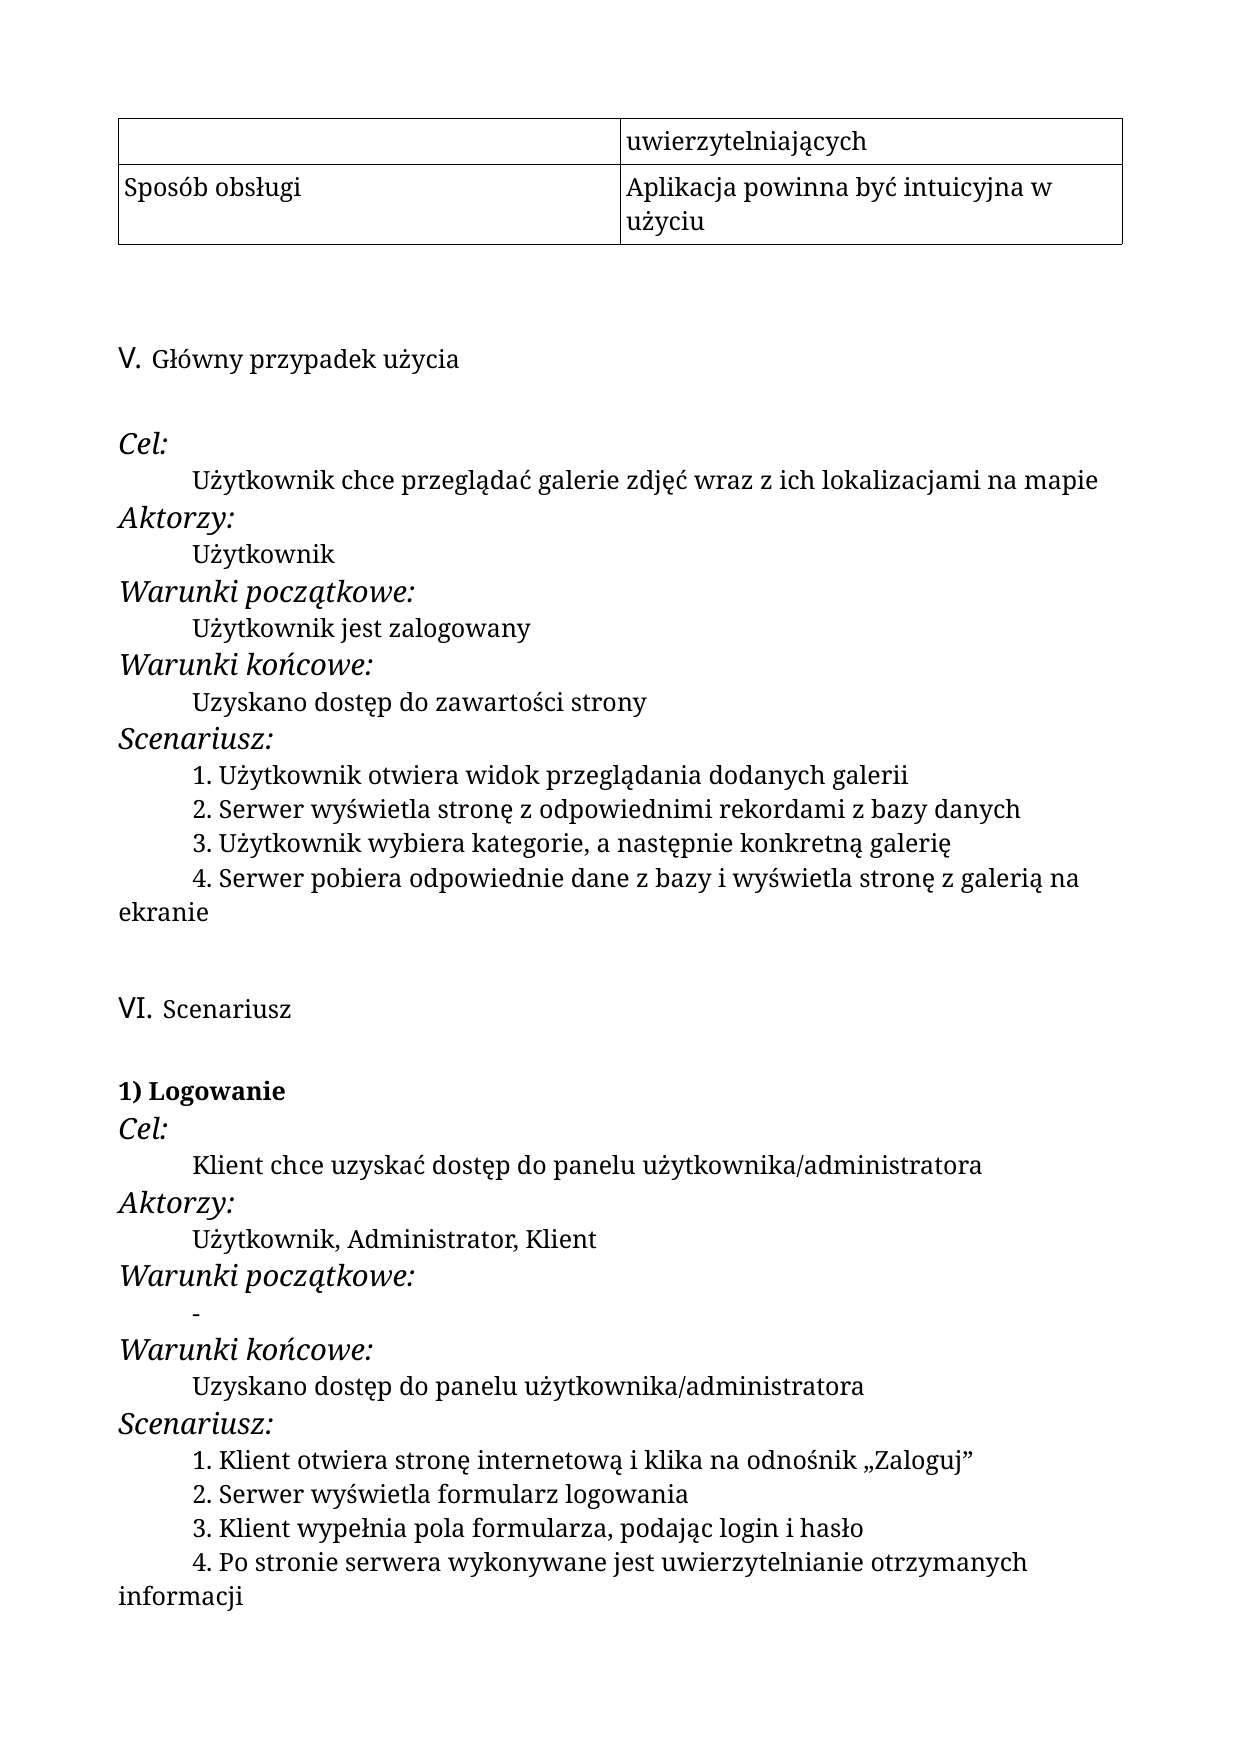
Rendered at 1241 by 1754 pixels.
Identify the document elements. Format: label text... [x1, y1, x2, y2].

text Klient chce uzyskać dostęp do panelu użytkownika/administratora [118, 1148, 1122, 1182]
text 1. Użytkownik otwiera widok przeglądania dodanych galerii [118, 758, 1122, 792]
text 1) Logowanie [118, 1074, 1122, 1108]
text 4. Serwer pobiera odpowiednie dane z bazy i wyświetla stronę z galerią na ekranie [118, 860, 1122, 928]
text Uzyskano dostęp do panelu użytkownika/administratora [118, 1369, 1122, 1403]
text 2. Serwer wyświetla formularz logowania [118, 1477, 1122, 1511]
text 2. Serwer wyświetla stronę z odpowiednimi rekordami z bazy danych [118, 792, 1122, 826]
text 3. Użytkownik wybiera kategorie, a następnie konkretną galerię [118, 826, 1122, 860]
text Aktorzy: [118, 497, 1122, 537]
text Użytkownik chce przeglądać galerie zdjęć wraz z ich lokalizacjami na mapie [118, 463, 1122, 497]
text Cel: [118, 423, 1122, 463]
text Warunki końcowe: [118, 644, 1122, 684]
subtitle V. Główny przypadek użycia [118, 337, 1122, 377]
text Uzyskano dostęp do zawartości strony [118, 684, 1122, 718]
text - [118, 1295, 1122, 1329]
table_cell Aplikacja powinna być intuicyjna w użyciu [621, 165, 1122, 243]
text Warunki końcowe: [118, 1329, 1122, 1369]
text 4. Po stronie serwera wykonywane jest uwierzytelnianie otrzymanych informacji [118, 1545, 1122, 1613]
text Użytkownik, Administrator, Klient [118, 1222, 1122, 1256]
text Warunki początkowe: [118, 571, 1122, 611]
text Scenariusz: [118, 718, 1122, 758]
text Użytkownik jest zalogowany [118, 611, 1122, 644]
text Użytkownik [118, 537, 1122, 571]
table_cell uwierzytelniających [621, 119, 1122, 164]
text Warunki początkowe: [118, 1256, 1122, 1295]
text Scenariusz: [118, 1403, 1122, 1443]
text Cel: [118, 1108, 1122, 1148]
text 1. Klient otwiera stronę internetową i klika na odnośnik „Zaloguj” [118, 1443, 1122, 1477]
subtitle VI. Scenariusz [118, 987, 1122, 1027]
text 3. Klient wypełnia pola formularza, podając login i hasło [118, 1511, 1122, 1545]
table_cell [119, 119, 620, 164]
table_cell Sposób obsługi [119, 165, 620, 243]
text Aktorzy: [118, 1182, 1122, 1222]
